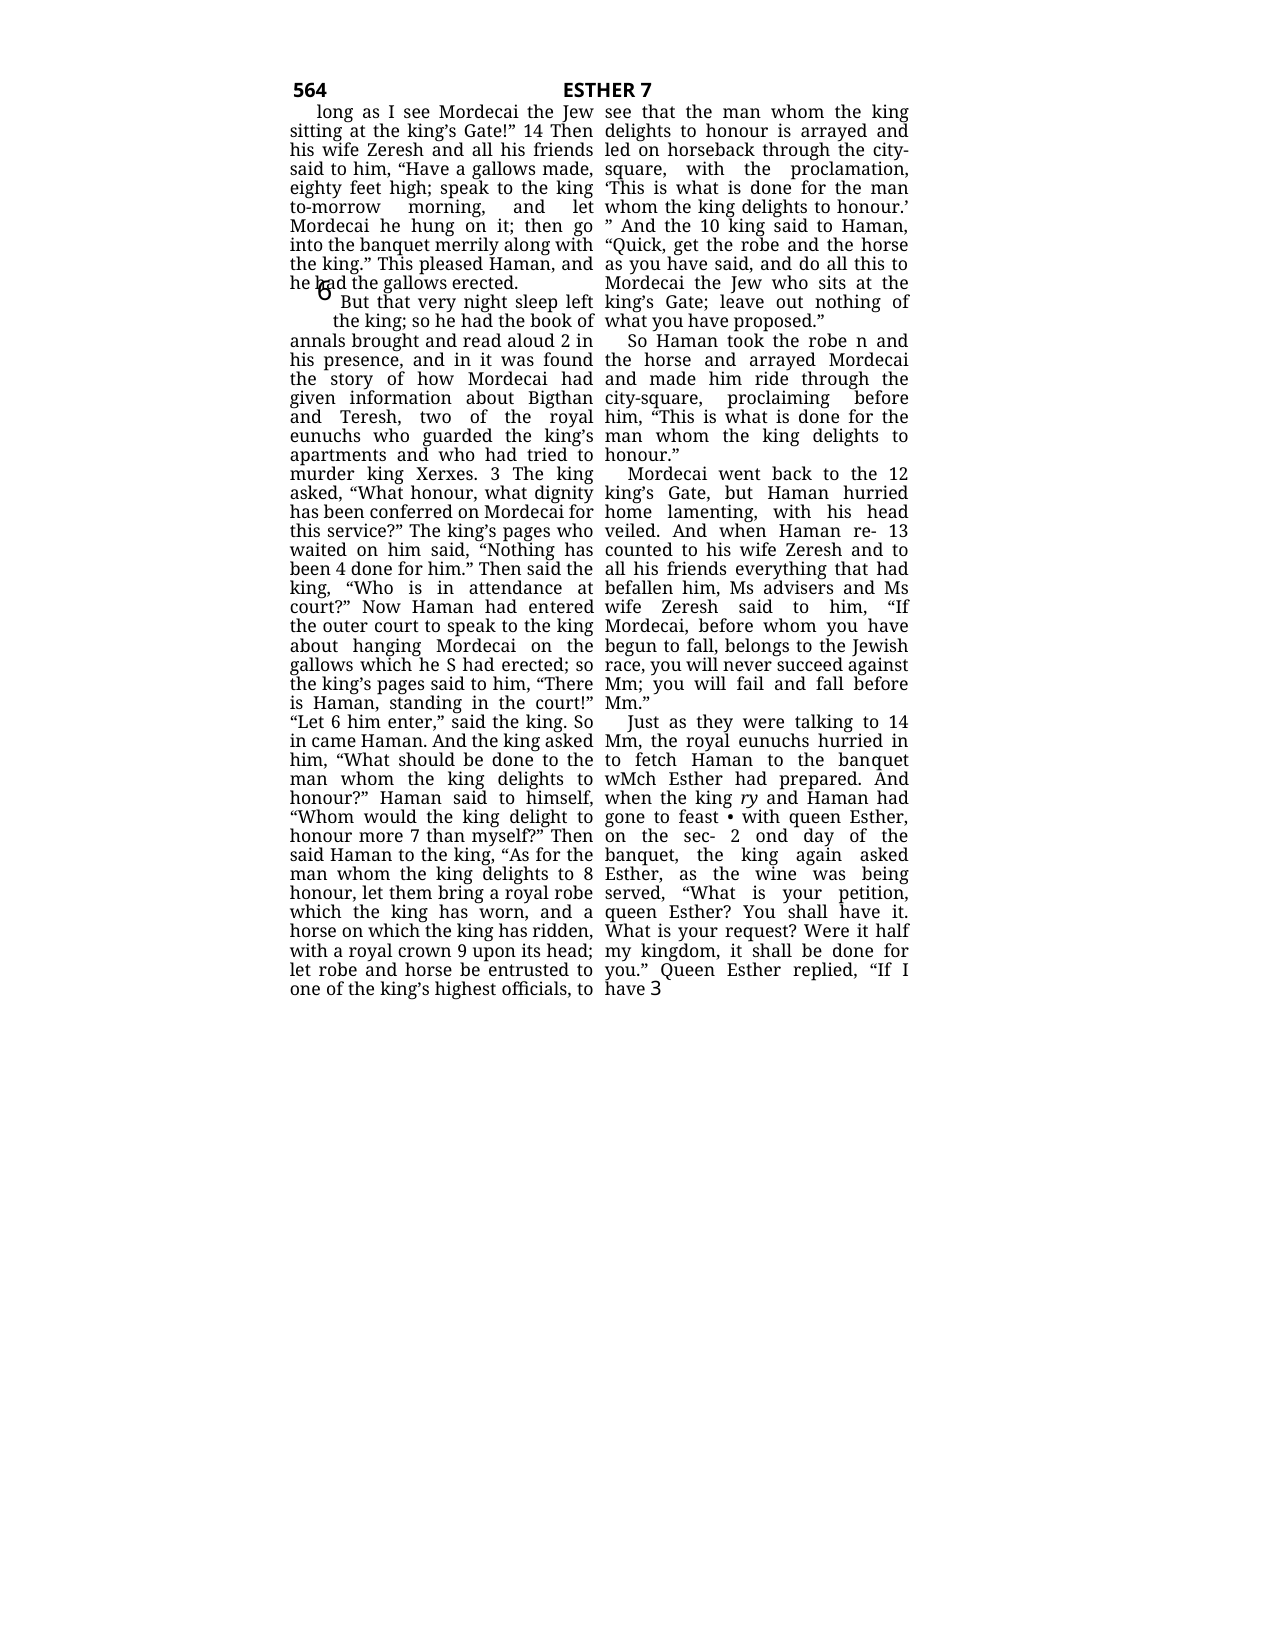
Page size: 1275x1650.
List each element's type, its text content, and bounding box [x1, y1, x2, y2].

text 6 But that very night sleep left the king; so he had the book of annals brought and read aloud 2 in his presence, and in it was found the story of how Mordecai had given information about Bigthan and Teresh, two of the royal eunuchs who guarded the king’s apartments and who had tried to murder king Xerxes. 3 The king asked, “What honour, what dignity has been conferred on Mordecai for this service?” The king’s pages who waited on him said, “Nothing has been 4 done for him.” Then said the king, “Who is in attendance at court?” Now Haman had en­tered the outer court to speak to the king about hanging Mor­decai on the gallows which he S had erected; so the king’s pages said to him, “There is Haman, standing in the court!” “Let 6 him enter,” said the king. So in came Haman. And the king asked him, “What should be done to the man whom the king delights to honour?” Haman said to himself, “Whom would the king delight to honour more 7 than myself?” Then said Ha­man to the king, “As for the man whom the king delights to 8 honour, let them bring a royal robe which the king has worn, and a horse on which the king has ridden, with a royal crown 9 upon its head; let robe and horse be entrusted to one of the king’s highest officials, to see that the man whom the king delights to honour is arrayed and led on horseback through the city-square, with the proc­lamation, ‘This is what is done for the man whom the king delights to honour.’ ” And the 10 king said to Haman, “Quick, get the robe and the horse as you have said, and do all this to Mordecai the Jew who sits at the king’s Gate; leave out nothing of what you have pro­posed.” [604, 103, 909, 332]
text 6 But that very night sleep left the king; so he had the book of annals brought and read aloud 2 in his presence, and in it was found the story of how Mordecai had given information about Bigthan and Teresh, two of the royal eunuchs who guarded the king’s apartments and who had tried to murder king Xerxes. 3 The king asked, “What honour, what dignity has been conferred on Mordecai for this service?” The king’s pages who waited on him said, “Nothing has been 4 done for him.” Then said the king, “Who is in attendance at court?” Now Haman had en­tered the outer court to speak to the king about hanging Mor­decai on the gallows which he S had erected; so the king’s pages said to him, “There is Haman, standing in the court!” “Let 6 him enter,” said the king. So in came Haman. And the king asked him, “What should be done to the man whom the king delights to honour?” Haman said to himself, “Whom would the king delight to honour more 7 than myself?” Then said Ha­man to the king, “As for the man whom the king delights to 8 honour, let them bring a royal robe which the king has worn, and a horse on which the king has ridden, with a royal crown 9 upon its head; let robe and horse be entrusted to one of the king’s highest officials, to see that the man whom the king delights to honour is arrayed and led on horseback through the city-square, with the proc­lamation, ‘This is what is done for the man whom the king delights to honour.’ ” And the 10 king said to Haman, “Quick, get the robe and the horse as you have said, and do all this to Mordecai the Jew who sits at the king’s Gate; leave out nothing of what you have pro­posed.” [289, 294, 594, 999]
text Just as they were talking to 14 Mm, the royal eunuchs hurried in to fetch Haman to the ban­quet wMch Esther had pre­pared. And when the king ry and Haman had gone to feast • with queen Esther, on the sec- 2 ond day of the banquet, the king again asked Esther, as the wine was being served, “What is your petition, queen Esther? You shall have it. What is your request? Were it half my king­dom, it shall be done for you.” Queen Esther replied, “If I have 3 [604, 713, 909, 999]
text Mordecai went back to the 12 king’s Gate, but Haman hurried home lamenting, with his head veiled. And when Haman re- 13 counted to his wife Zeresh and to all his friends everything that had befallen him, Ms ad­visers and Ms wife Zeresh said to him, “If Mordecai, before whom you have begun to fall, belongs to the Jewish race, you will never succeed against Mm; you will fail and fall before Mm.” [604, 465, 909, 713]
text long as I see Mordecai the Jew sitting at the king’s Gate!” 14 Then his wife Zeresh and all his friends said to him, “Have a gallows made, eighty feet high; speak to the king to-morrow morning, and let Mordecai he hung on it; then go into the banquet merrily along with the king.” This pleased Haman, and he had the gallows erected. [289, 103, 594, 294]
text So Haman took the robe n and the horse and arrayed Mordecai and made him ride through the city-square, pro­claiming before him, “This is what is done for the man whom the king delights to honour.” [604, 332, 909, 465]
